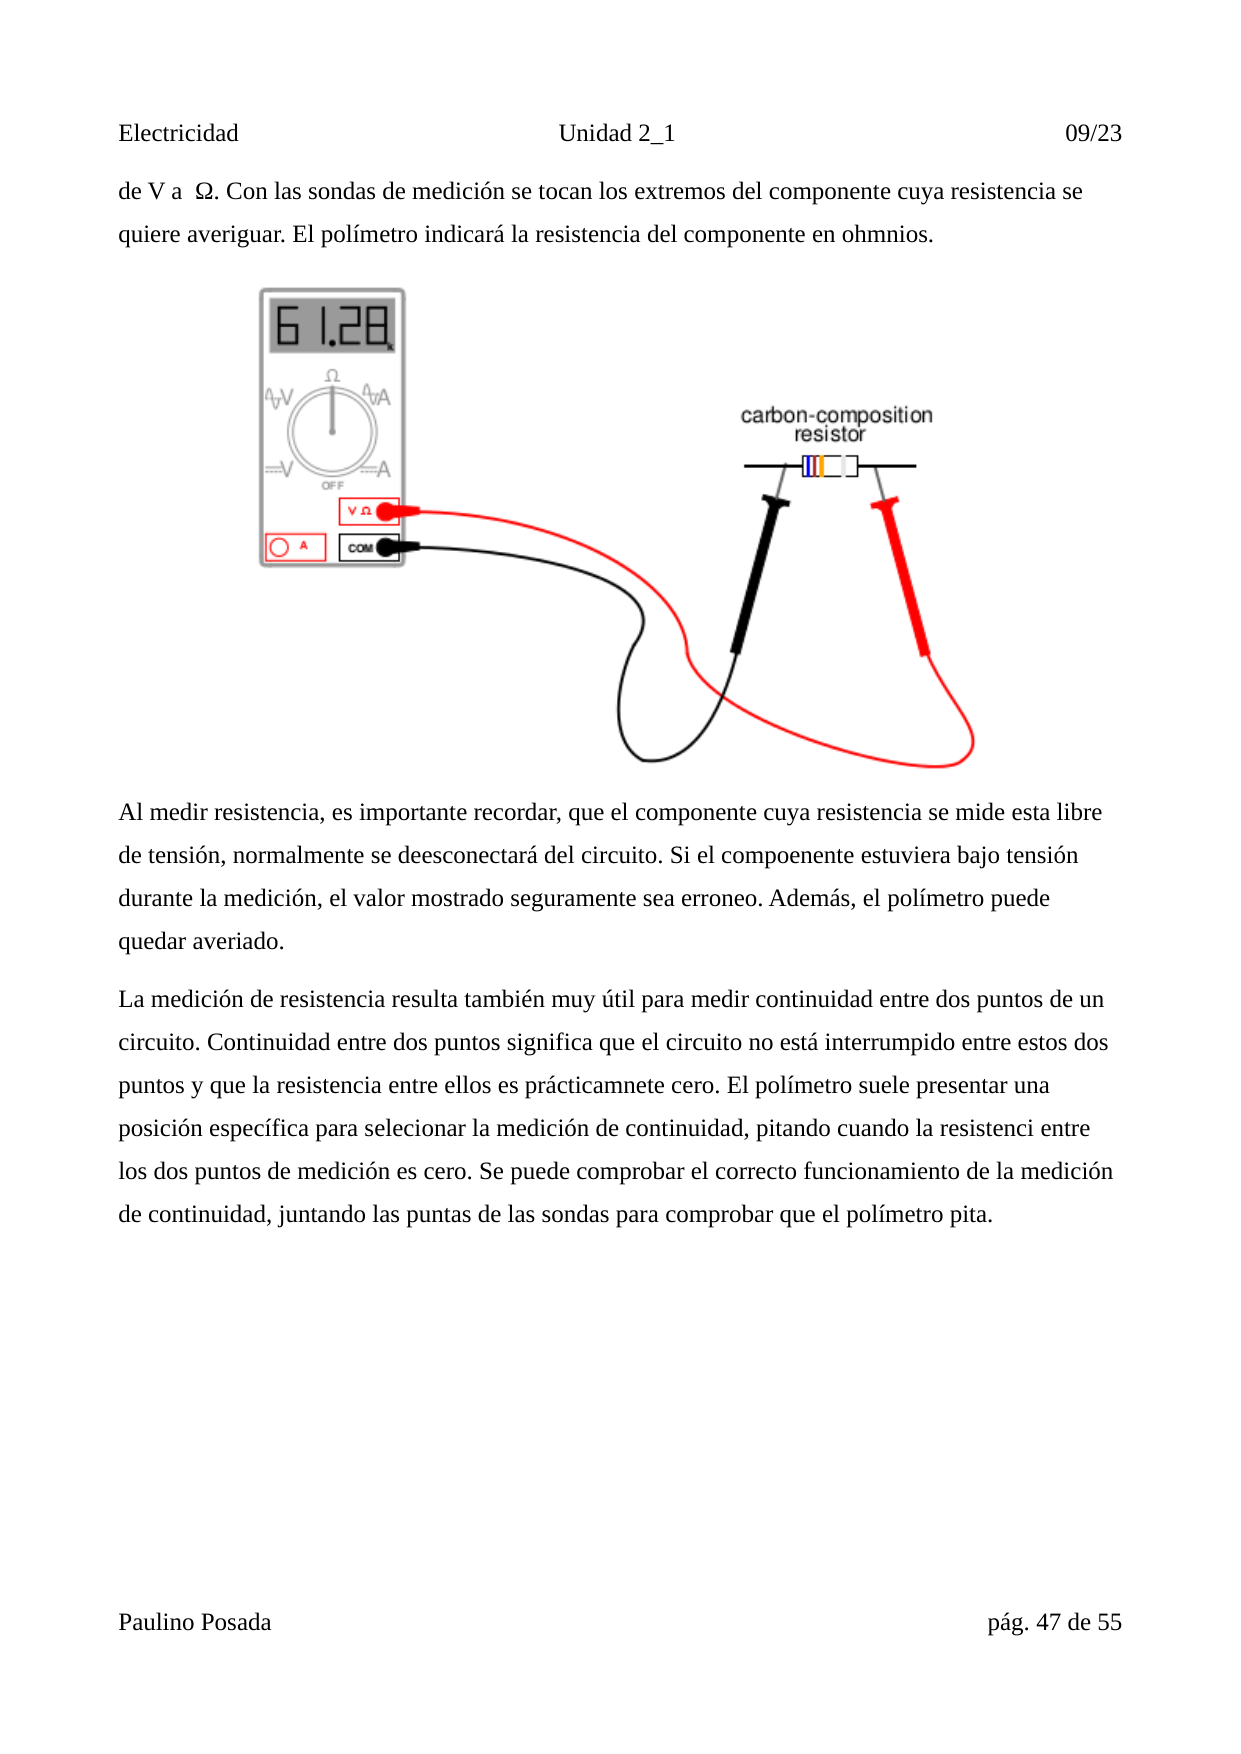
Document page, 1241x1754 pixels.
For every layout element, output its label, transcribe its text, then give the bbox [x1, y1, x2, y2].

picture [253, 277, 987, 778]
text La medición de resistencia resulta también muy útil para medir continuidad entre dos puntos de un circuito. Continuidad entre dos puntos significa que el circuito no está interrumpido entre estos dos puntos y que la resistencia entre ellos es prácticamnete cero. El polímetro suele presentar una posición específica para selecionar la medición de continuidad, pitando cuando la resistenci entre los dos puntos de medición es cero. Se puede comprobar el correcto funcionamiento de la medición de continuidad, juntando las puntas de las sondas para comprobar que el polímetro pita. [118, 984, 1122, 1228]
text Al medir resistencia, es importante recordar, que el componente cuya resistencia se mide esta libre de tensión, normalmente se deesconectará del circuito. Si el compoenente estuviera bajo tensión durante la medición, el valor mostrado seguramente sea erroneo. Además, el polímetro puede quedar averiado. [118, 797, 1122, 955]
text de V a Ω. Con las sondas de medición se tocan los extremos del componente cuya resistencia se quiere averiguar. El polímetro indicará la resistencia del componente en ohmnios. [118, 176, 1122, 248]
